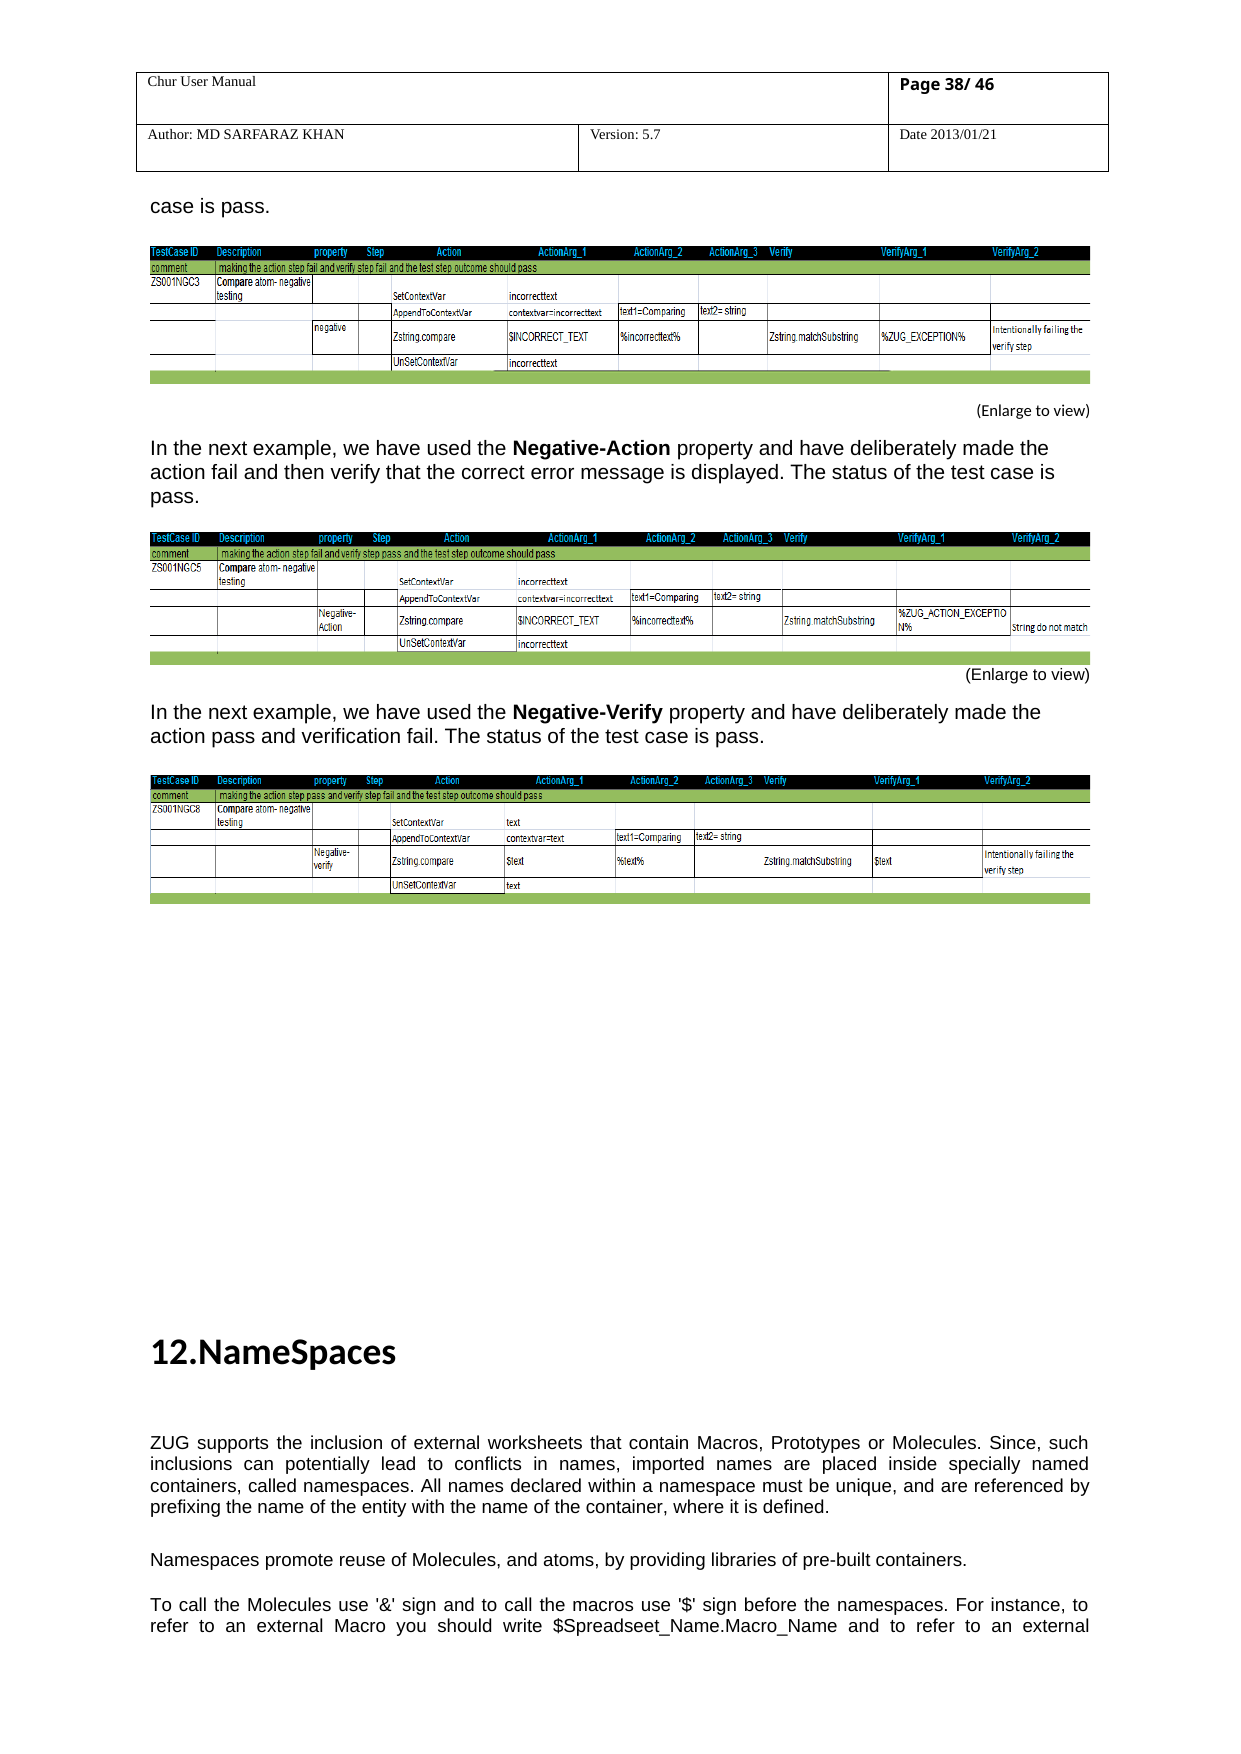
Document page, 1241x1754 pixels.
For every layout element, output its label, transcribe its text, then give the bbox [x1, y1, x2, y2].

picture [156, 246, 170, 250]
text case is pass. [150, 193, 1090, 217]
picture [150, 532, 1091, 665]
text ZUG supports the inclusion of external worksheets that contain Macros, Prototypes or Molecules. Since, such inclusions can potentially lead to conflicts in names, imported names are placed inside specially named containers, called namespaces. All names declared within a namespace must be unique, and are referenced by prefixing the name of the entity with the name of the container, where it is defined. [150, 1432, 1090, 1518]
picture [157, 532, 171, 536]
picture [150, 775, 1091, 904]
text In the next example, we have used the Negative-Action property and have deliberately made the action fail and then verify that the correct error message is displayed. The status of the test case is pass. [150, 436, 1090, 508]
text To call the Molecules use '&' sign and to call the macros use '$' sign before the namespaces. For instance, to refer to an external Macro you should write $Spreadseet_Name.Macro_Name and to refer to an external [150, 1593, 1090, 1637]
text (Enlarge to view) [150, 665, 1090, 684]
text In the next example, we have used the Negative-Verify property and have deliberately made the action pass and verification fail. The status of the test case is pass. [150, 699, 1090, 747]
subtitle 12.NameSpaces [150, 1328, 1090, 1374]
picture [650, 532, 659, 540]
text (Enlarge to view) [150, 400, 1090, 421]
picture [150, 246, 1091, 384]
text Namespaces promote reuse of Molecules, and atoms, by providing libraries of pre-built containers. [150, 1549, 1090, 1571]
